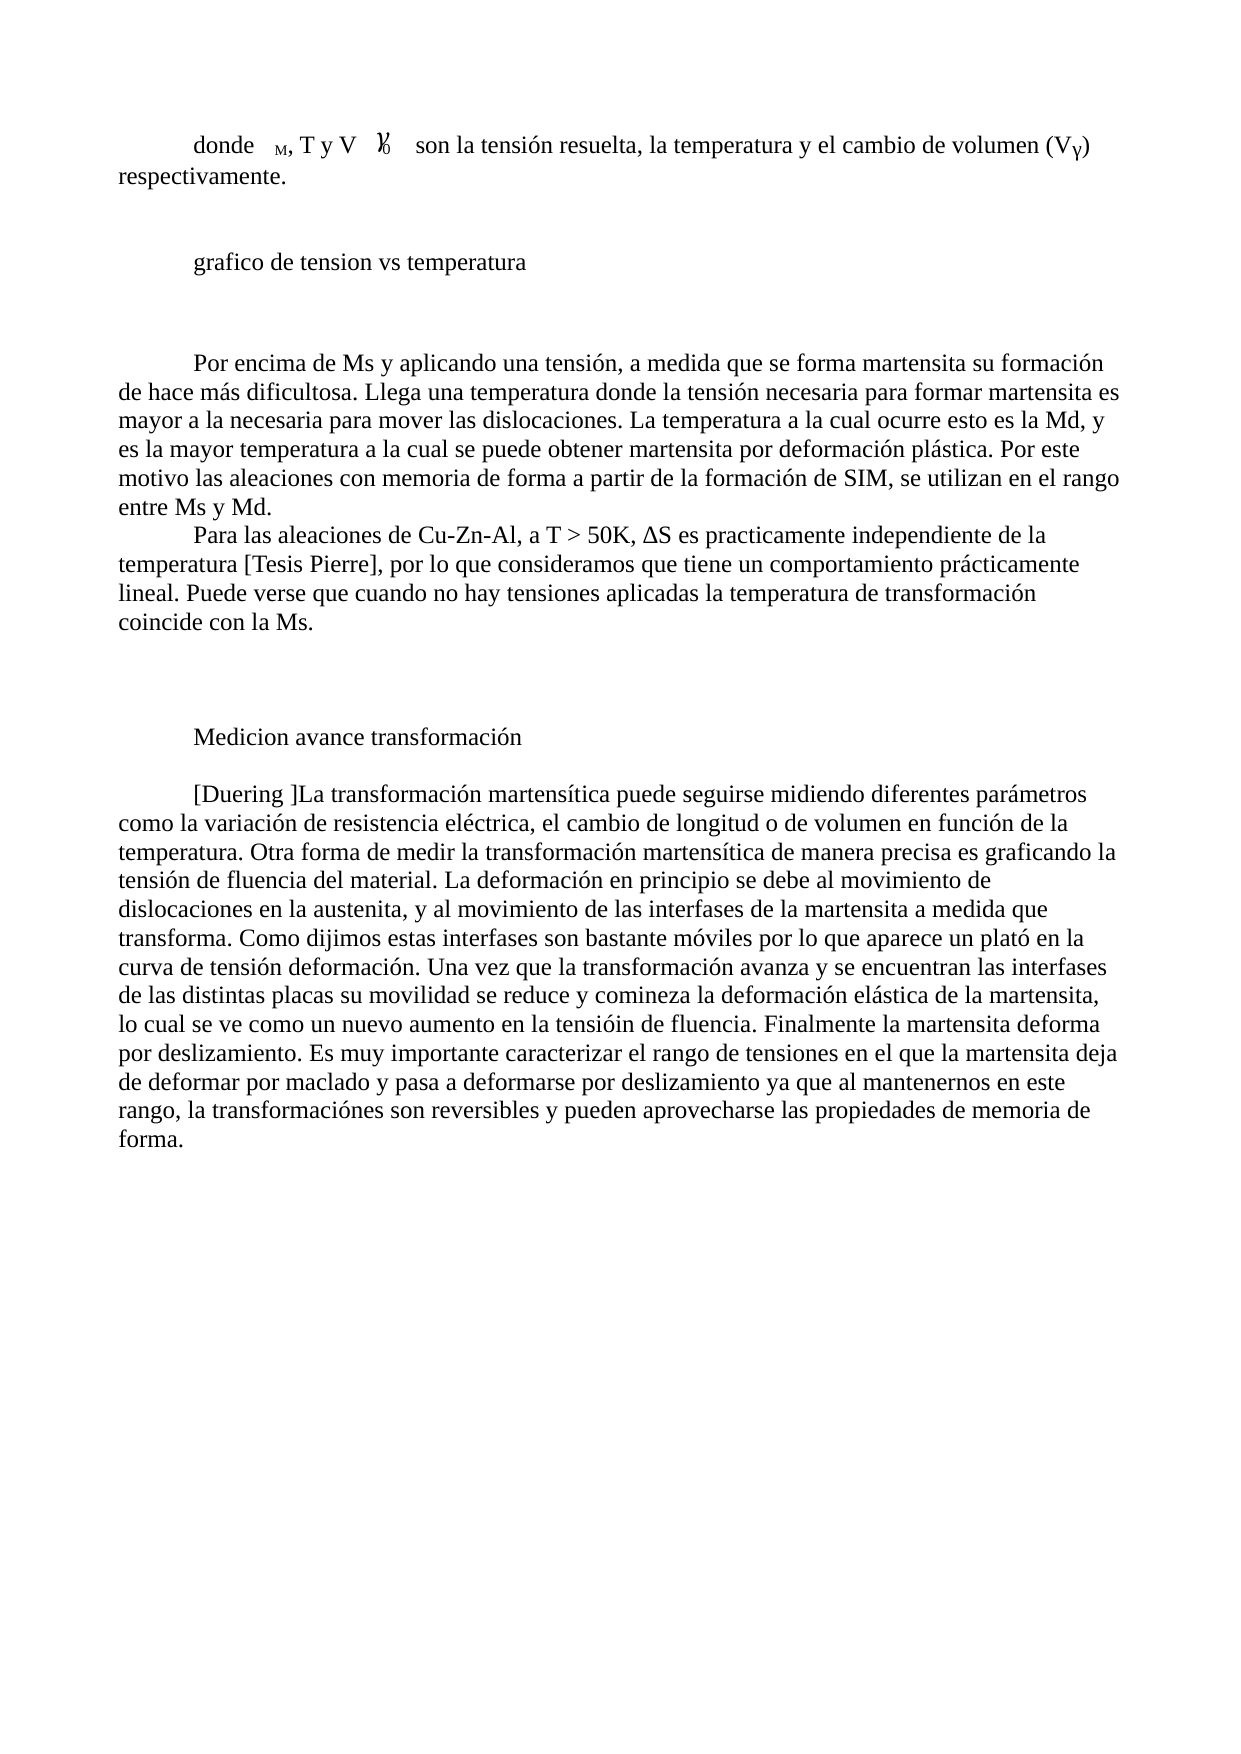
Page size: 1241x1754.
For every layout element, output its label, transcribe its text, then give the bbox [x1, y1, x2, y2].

text grafico de tension vs temperatura [118, 247, 1122, 276]
text Para las aleaciones de Cu-Zn-Al, a T > 50K, ∆S es practicamente independiente de la temperatura [Tesis Pierre], por lo que consideramos que tiene un comportamiento prácticamente lineal. Puede verse que cuando no hay tensiones aplicadas la temperatura de transformación coincide con la Ms. [118, 521, 1122, 636]
text Por encima de Ms y aplicando una tensión, a medida que se forma martensita su formación de hace más dificultosa. Llega una temperatura donde la tensión necesaria para formar martensita es mayor a la necesaria para mover las dislocaciones. La temperatura a la cual ocurre esto es la Md, y es la mayor temperatura a la cual se puede obtener martensita por deformación plástica. Por este motivo las aleaciones con memoria de forma a partir de la formación de SIM, se utilizan en el rango entre Ms y Md. [118, 348, 1122, 521]
text [Duering ]La transformación martensítica puede seguirse midiendo diferentes parámetros como la variación de resistencia eléctrica, el cambio de longitud o de volumen en función de la temperatura. Otra forma de medir la transformación martensítica de manera precisa es graficando la tensión de fluencia del material. La deformación en principio se debe al movimiento de dislocaciones en la austenita, y al movimiento de las interfases de la martensita a medida que transforma. Como dijimos estas interfases son bastante móviles por lo que aparece un plató en la curva de tensión deformación. Una vez que la transformación avanza y se encuentran las interfases de las distintas placas su movilidad se reduce y comineza la deformación elástica de la martensita, lo cual se ve como un nuevo aumento en la tensióin de fluencia. Finalmente la martensita deforma por deslizamiento. Es muy importante caracterizar el rango de tensiones en el que la martensita deja de deformar por maclado y pasa a deformarse por deslizamiento ya que al mantenernos en este rango, la transformaciónes son reversibles y pueden aprovecharse las propiedades de memoria de forma. [118, 779, 1122, 1153]
text donde 𝜏M, T y V son la tensión resuelta, la temperatura y el cambio de volumen (Vγ) respectivamente. [118, 118, 1122, 190]
text Medicion avance transformación [118, 722, 1122, 751]
